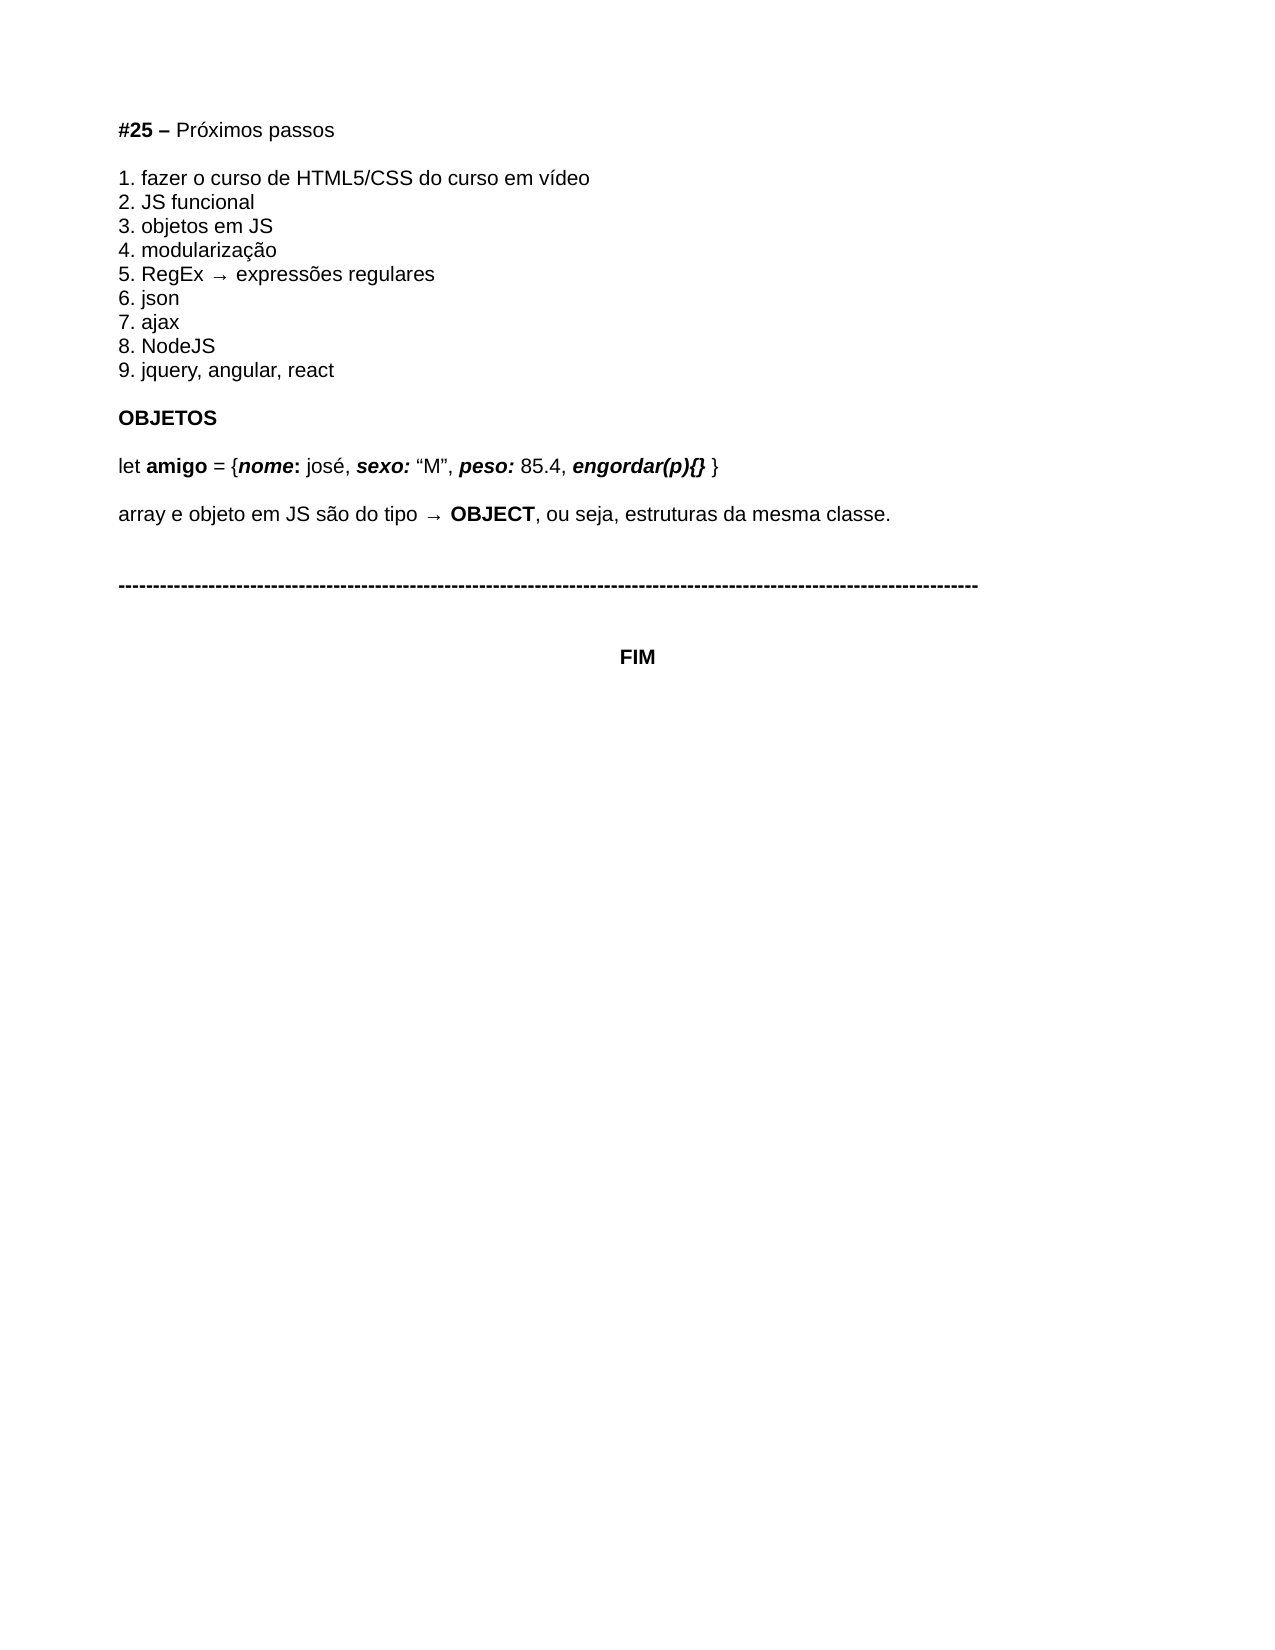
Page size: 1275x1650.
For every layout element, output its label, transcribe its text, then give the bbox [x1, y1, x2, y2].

text 7. ajax [118, 310, 1157, 334]
text let amigo = {nome: josé, sexo: “M”, peso: 85.4, engordar(p){} } [118, 453, 1157, 477]
text array e objeto em JS são do tipo → OBJECT, ou seja, estruturas da mesma classe. [118, 501, 1157, 525]
text OBJETOS [118, 406, 1157, 429]
text 8. NodeJS [118, 334, 1157, 358]
text 5. RegEx → expressões regulares [118, 262, 1157, 286]
text #25 – Próximos passos [118, 118, 1157, 142]
text 6. json [118, 286, 1157, 310]
text 3. objetos em JS [118, 214, 1157, 238]
text 4. modularização [118, 238, 1157, 262]
text 2. JS funcional [118, 190, 1157, 214]
text ---------------------------------------------------------------------------------------------------------------------------- [118, 573, 1157, 597]
text FIM [118, 645, 1157, 669]
text 1. fazer o curso de HTML5/CSS do curso em vídeo [118, 166, 1157, 190]
text 9. jquery, angular, react [118, 358, 1157, 382]
